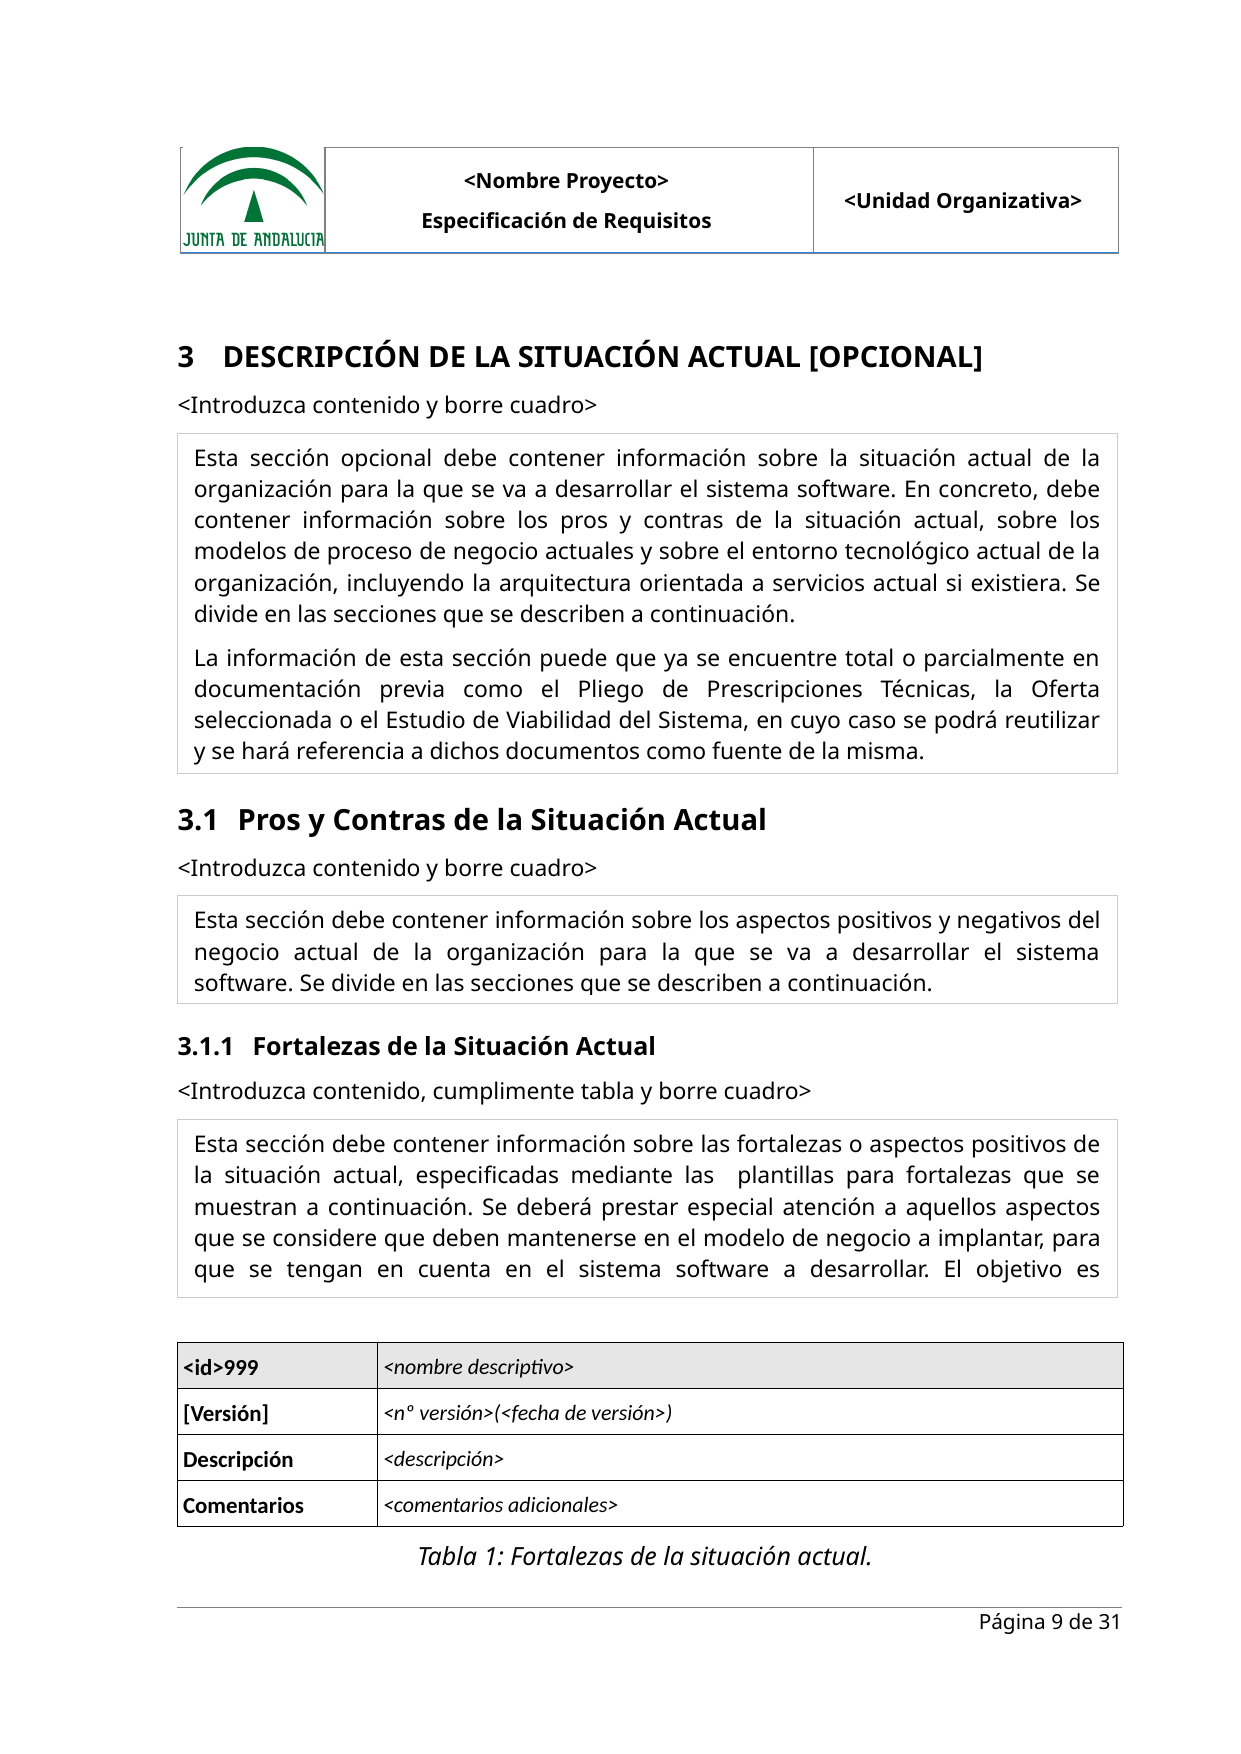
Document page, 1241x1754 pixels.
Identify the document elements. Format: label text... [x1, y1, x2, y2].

table_cell <nº versión>(<fecha de versión>) [378, 1389, 1123, 1434]
text La información de esta sección puede que ya se encuentre total o parcialmente en documentación previa como el Pliego de Prescripciones Técnicas, la Oferta seleccionada o el Estudio de Viabilidad del Sistema, en cuyo caso se podrá reutilizar y se hará referencia a dichos documentos como fuente de la misma. [194, 641, 1101, 765]
table_header <nombre descriptivo> [378, 1343, 1123, 1388]
text Tabla 1: Fortalezas de la situación actual. [177, 1538, 1122, 1572]
subtitle Pros y Contras de la Situación Actual [177, 799, 1122, 839]
table_cell Descripción [178, 1435, 377, 1480]
table_cell [Versión] [178, 1389, 377, 1434]
text <Introduzca contenido, cumplimente tabla y borre cuadro> [177, 1075, 1122, 1107]
subtitle Fortalezas de la Situación Actual [177, 1029, 1122, 1063]
table_cell Comentarios [178, 1481, 377, 1526]
table_cell <comentarios adicionales> [378, 1481, 1123, 1526]
picture [183, 147, 324, 246]
text <Introduzca contenido y borre cuadro> [177, 852, 1122, 883]
text Esta sección debe contener información sobre los aspectos positivos y negativos del negocio actual de la organización para la que se va a desarrollar el sistema software. Se divide en las secciones que se describen a continuación. [194, 904, 1101, 995]
subtitle DESCRIPCIÓN DE LA SITUACIÓN ACTUAL [OPCIONAL] [177, 336, 1122, 376]
table_header <id>999 [178, 1343, 377, 1388]
text <Introduzca contenido y borre cuadro> [177, 389, 1122, 420]
text Esta sección opcional debe contener información sobre la situación actual de la organización para la que se va a desarrollar el sistema software. En concreto, debe contener información sobre los pros y contras de la situación actual, sobre los modelos de proceso de negocio actuales y sobre el entorno tecnológico actual de la organización, incluyendo la arquitectura orientada a servicios actual si existiera. Se divide en las secciones que se describen a continuación. [194, 441, 1101, 629]
table_cell <descripción> [378, 1435, 1123, 1480]
text Esta sección debe contener información sobre las fortalezas o aspectos positivos de la situación actual, especificadas mediante las plantillas para fortalezas que se muestran a continuación. Se deberá prestar especial atención a aquellos aspectos que se considere que deben mantenerse en el modelo de negocio a implantar, para que se tengan en cuenta en el sistema software a desarrollar. El objetivo es mantener aquellas buenas prácticas que se considere oportuno en el nuevo sistema a desarrollar. [194, 1128, 1101, 1289]
